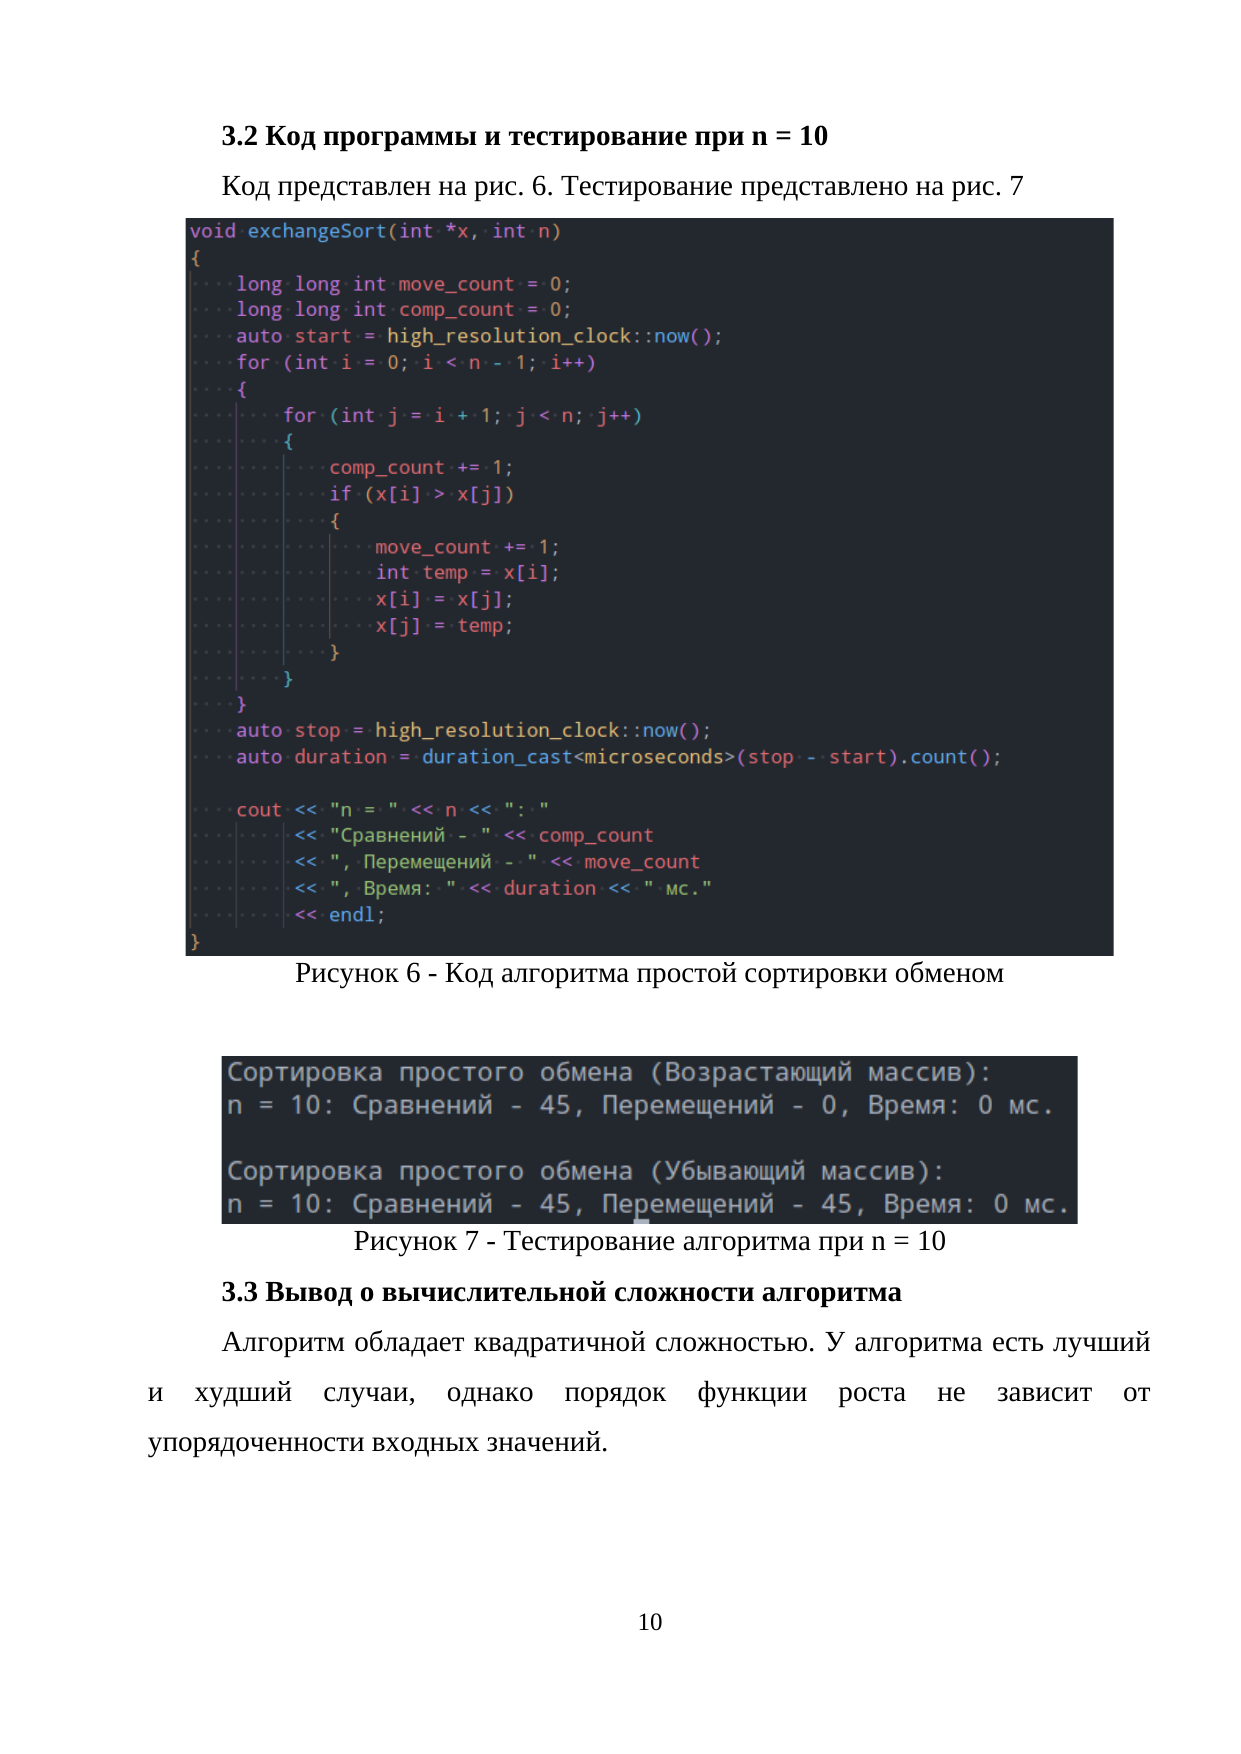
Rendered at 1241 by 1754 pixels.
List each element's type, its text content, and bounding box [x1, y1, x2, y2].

text 3.2 Код программы и тестирование при n = 10 [148, 118, 1152, 152]
text Рисунок 7 - Тестирование алгоритма при n = 10 [222, 1224, 1078, 1257]
text 3.3 Вывод о вычислительной сложности алгоритма [148, 1056, 1152, 1307]
text Код представлен на рис. 6. Тестирование представлено на рис. 7 [148, 168, 1152, 202]
text Алгоритм обладает квадратичной сложностью. У алгоритма есть лучший и худший случаи, однако порядок функции роста не зависит от упорядоченности входных значений. [148, 1324, 1152, 1458]
picture [221, 1056, 1078, 1224]
text Рисунок 6 - Код алгоритма простой сортировки обменом [186, 956, 1113, 989]
picture [185, 218, 1114, 956]
